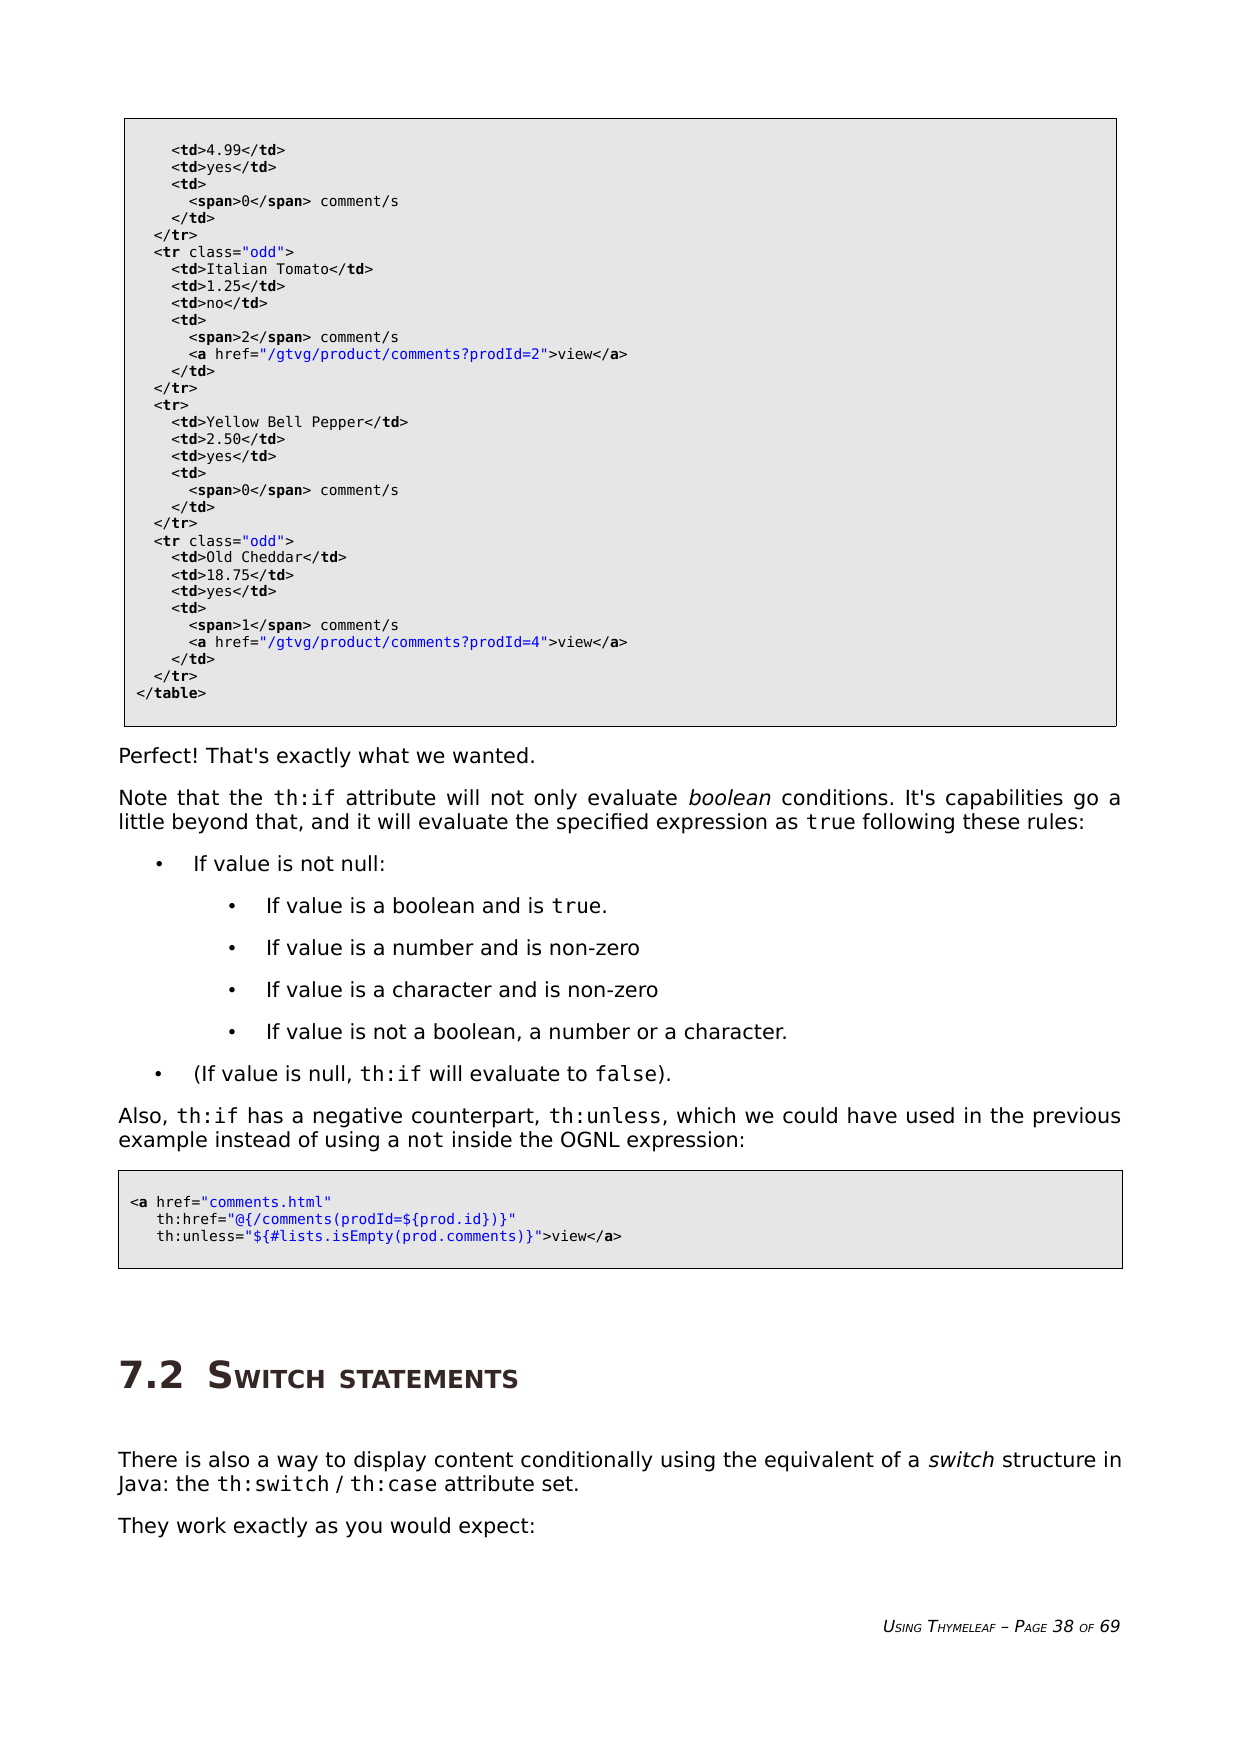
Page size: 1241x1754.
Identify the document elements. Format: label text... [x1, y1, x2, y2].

text <a href="comments.html" th:href="@{/comments(prodId=${prod.id})}" th:unless="${#lists.isEmpty(prod.comments)}">view</a> [119, 1171, 1122, 1268]
text <td>4.99</td> <td>yes</td> <td> <span>0</span> comment/s </td> </tr> <tr class="odd"> <td>Italian Tomato</td> <td>1.25</td> <td>no</td> <td> <span>2</span> comment/s <a href="/gtvg/product/comments?prodId=2">view</a> </td> </tr> <tr> <td>Yellow Bell Pepper</td> <td>2.50</td> <td>yes</td> <td> <span>0</span> comment/s </td> </tr> <tr class="odd"> <td>Old Cheddar</td> <td>18.75</td> <td>yes</td> <td> <span>1</span> comment/s <a href="/gtvg/product/comments?prodId=4">view</a> </td> </tr> </table> [125, 119, 1116, 726]
subtitle Switch statements [118, 1354, 1122, 1398]
text There is also a way to display content conditionally using the equivalent of a switch structure in Java: the th:switch / th:case attribute set. [118, 1448, 1122, 1496]
list If value is a boolean and is true. [228, 894, 1122, 918]
text Perfect! That's exactly what we wanted. [118, 744, 1122, 768]
list If value is a number and is non-zero [228, 936, 1122, 960]
text Also, th:if has a negative counterpart, th:unless, which we could have used in the previous example instead of using a not inside the OGNL expression: [118, 1104, 1122, 1152]
text They work exactly as you would expect: [118, 1514, 1122, 1538]
list If value is not null: [156, 852, 1122, 876]
list If value is a character and is non-zero [228, 978, 1122, 1002]
list (If value is null, th:if will evaluate to false). [154, 1062, 1122, 1086]
list If value is not a boolean, a number or a character. [228, 1020, 1122, 1044]
text Note that the th:if attribute will not only evaluate boolean conditions. It's capabilities go a little beyond that, and it will evaluate the specified expression as true following these rules: [118, 786, 1122, 834]
